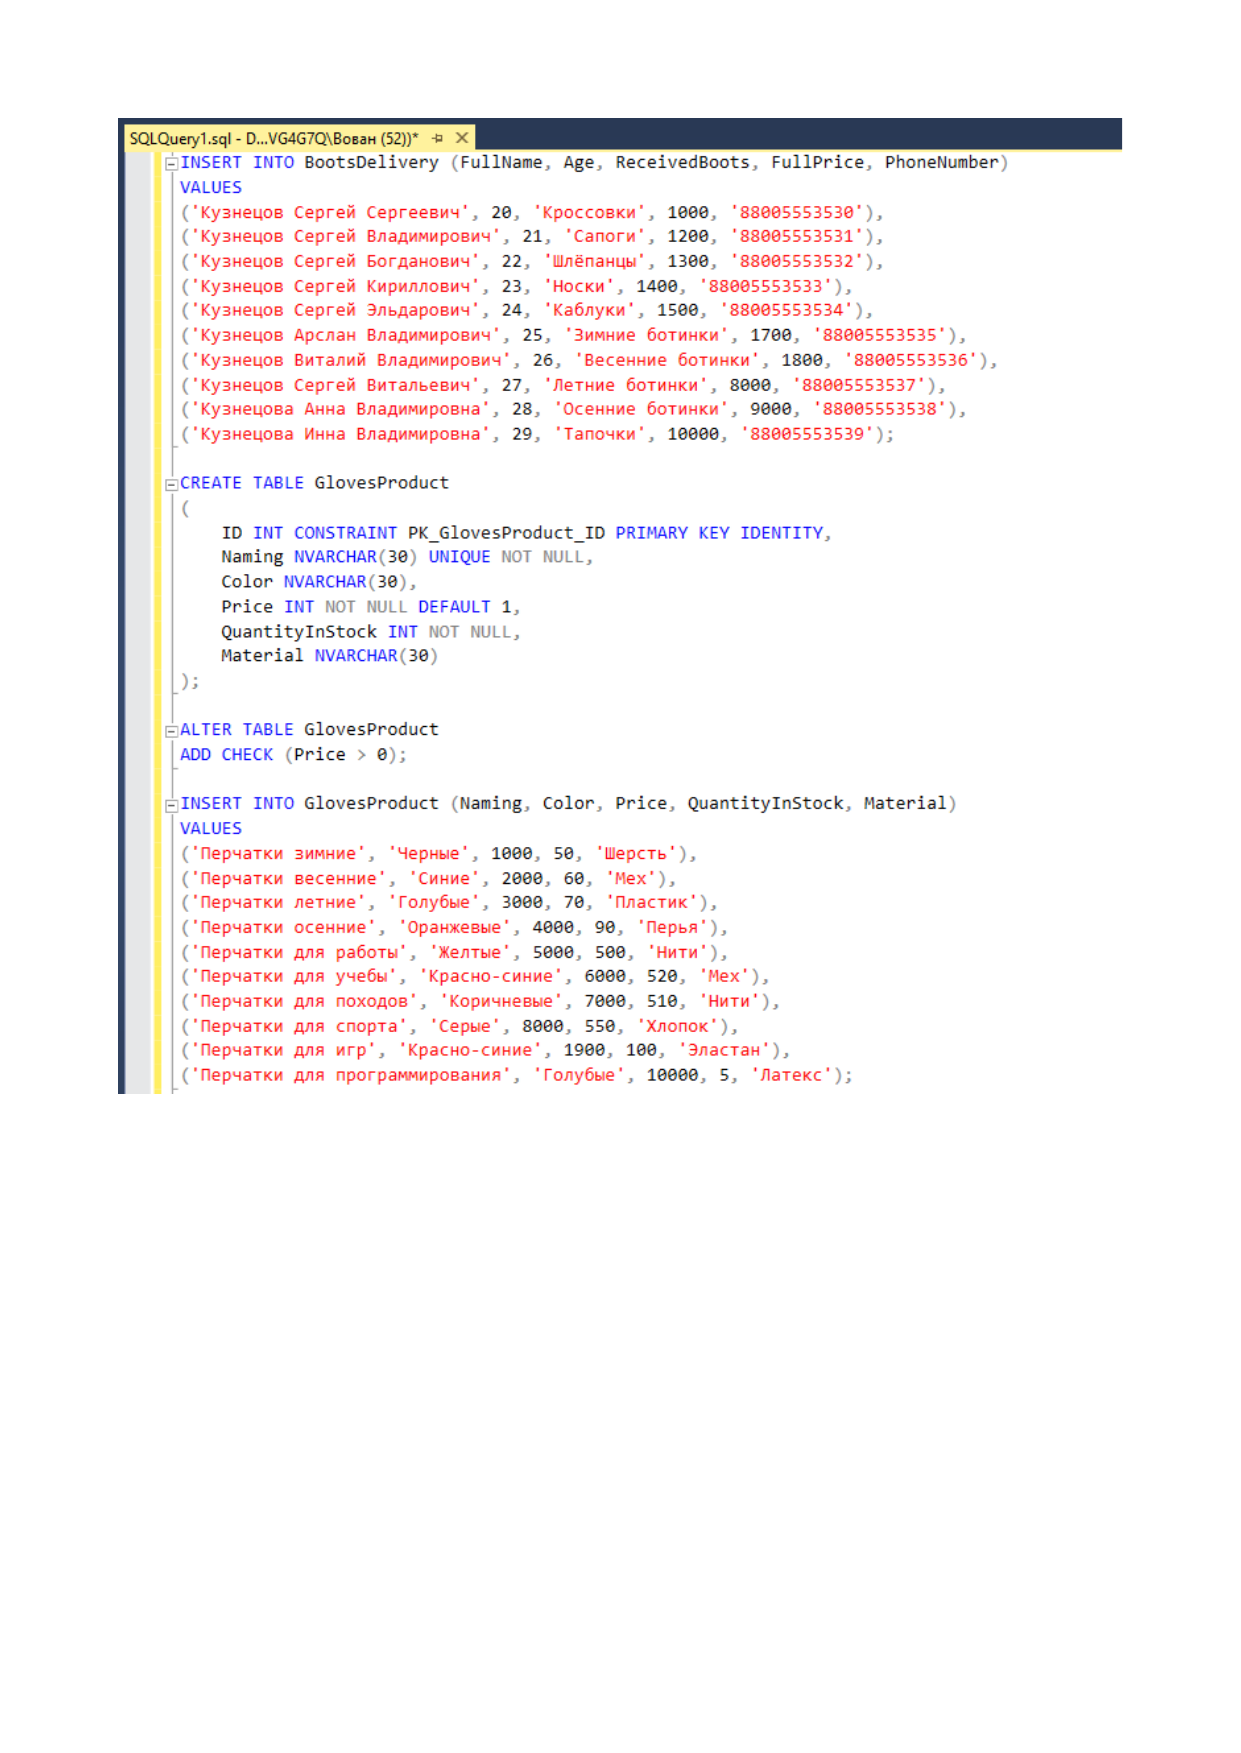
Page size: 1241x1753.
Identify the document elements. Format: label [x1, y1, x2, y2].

picture [118, 118, 1123, 1094]
